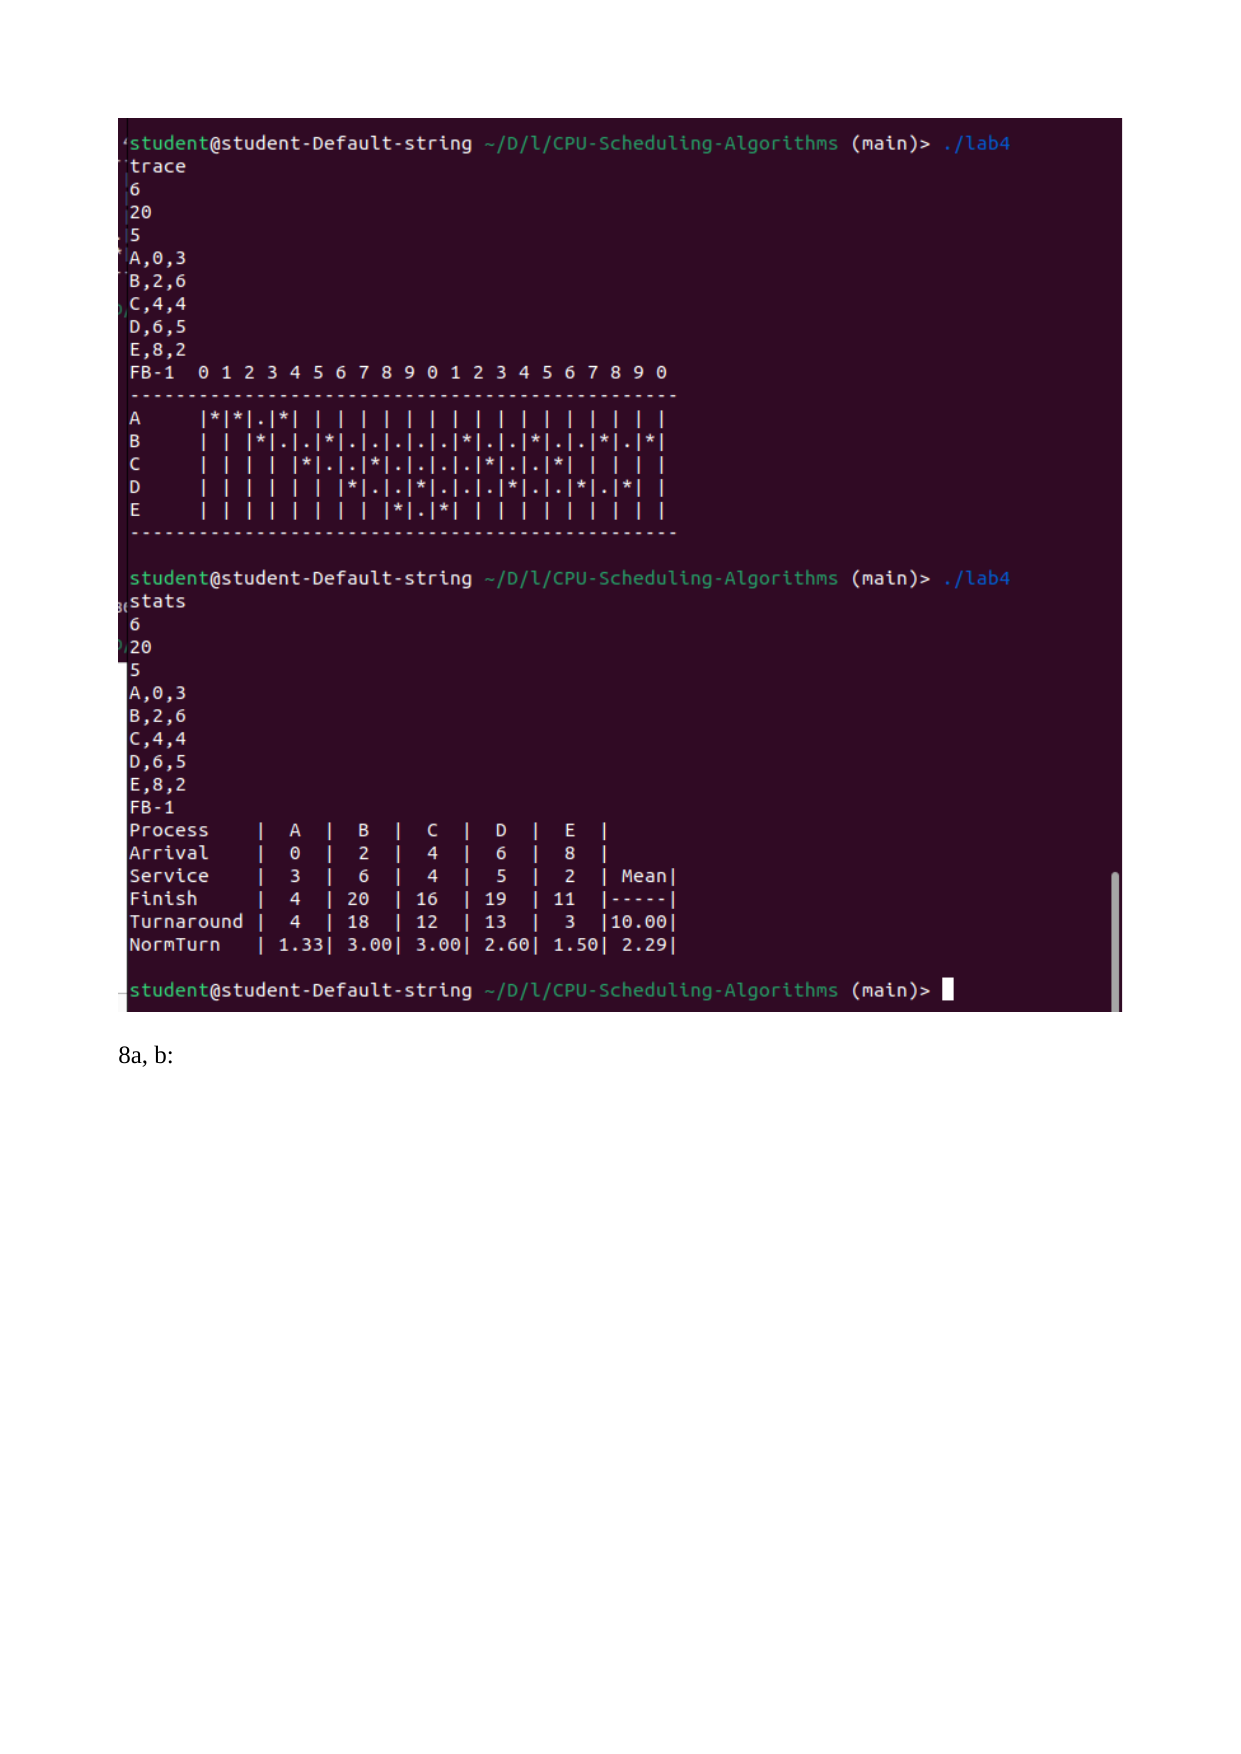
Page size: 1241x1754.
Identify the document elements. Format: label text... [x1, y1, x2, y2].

picture [118, 118, 1123, 1012]
text 8a, b: [118, 1012, 1122, 1069]
